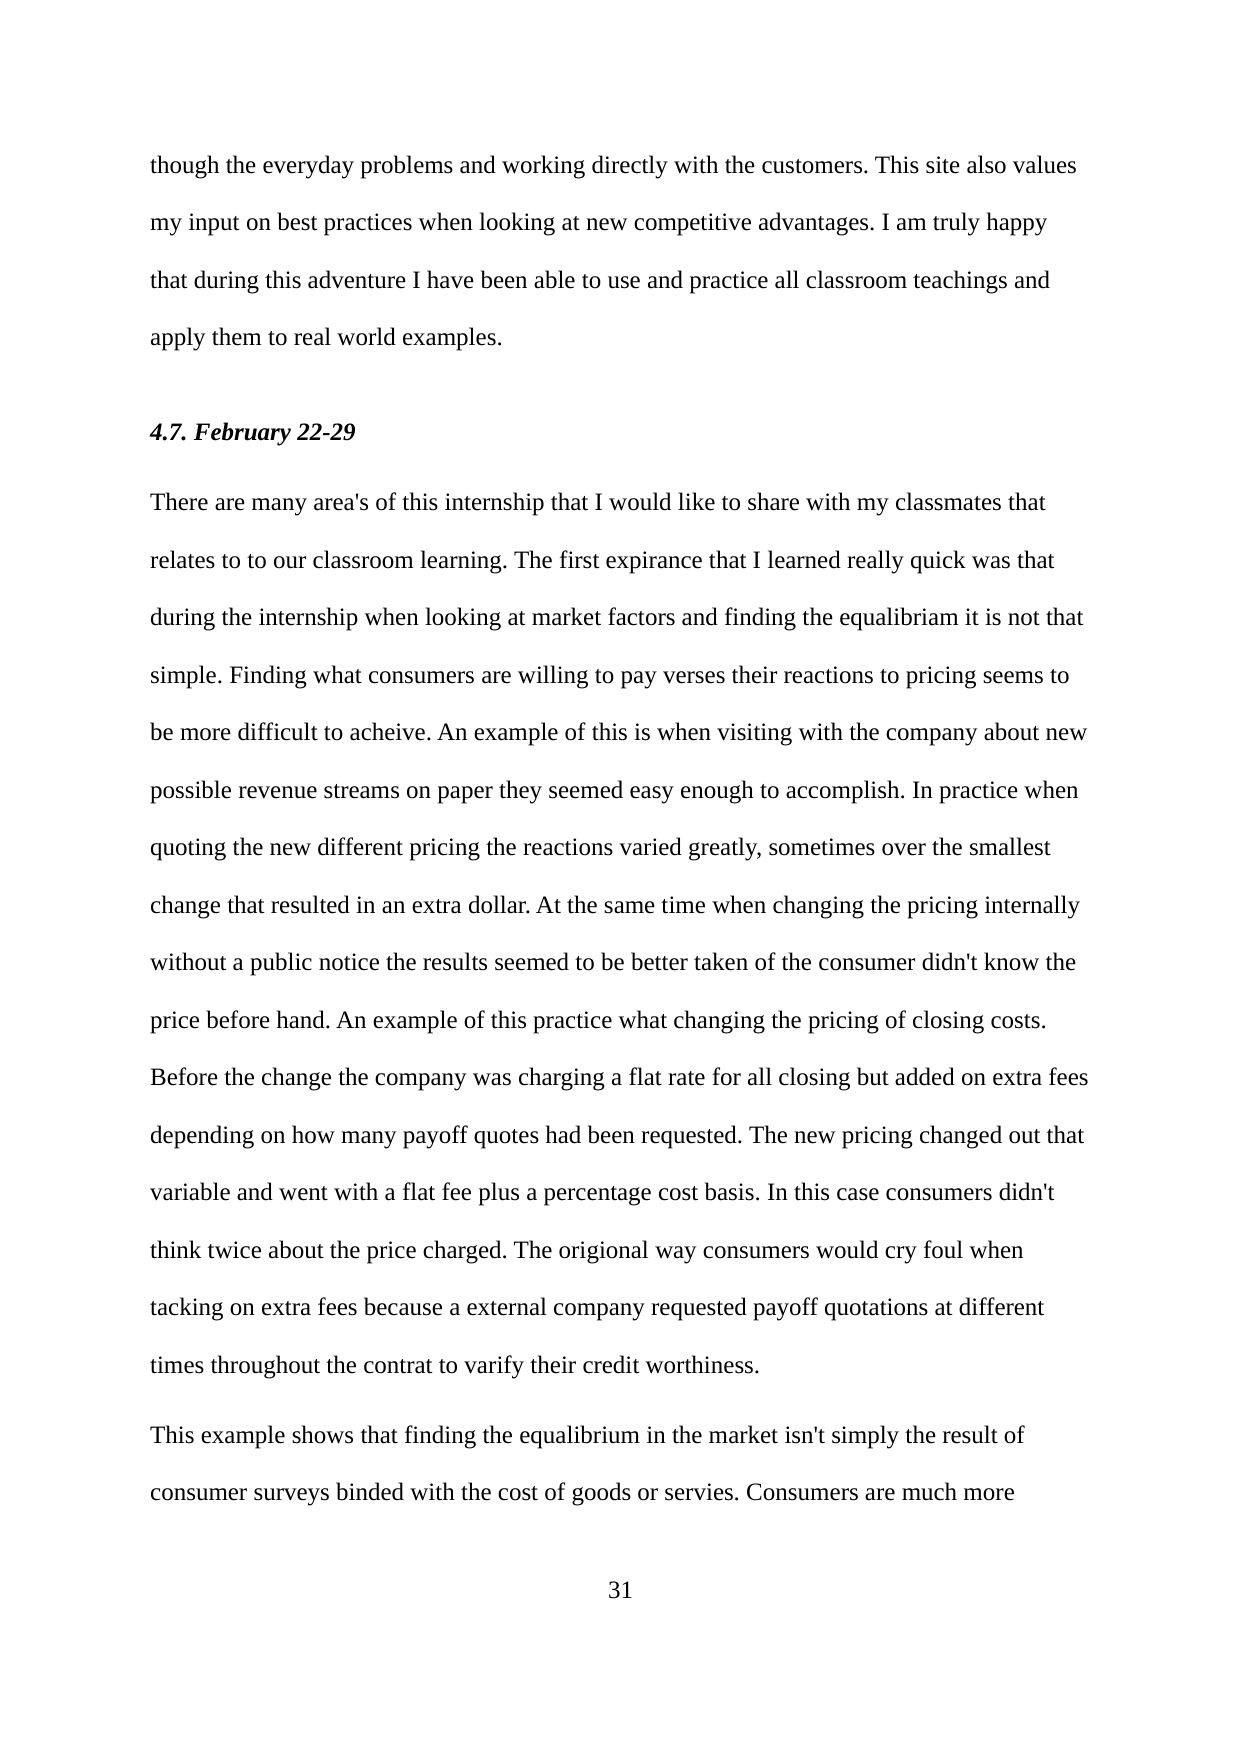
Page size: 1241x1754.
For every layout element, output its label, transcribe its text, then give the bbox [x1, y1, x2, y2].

subtitle February 22-29 [150, 417, 1091, 446]
text There are many area's of this internship that I would like to share with my classmates that relates to to our classroom learning. The first expirance that I learned really quick was that during the internship when looking at market factors and finding the equalibriam it is not that simple. Finding what consumers are willing to pay verses their reactions to pricing seems to be more difficult to acheive. An example of this is when visiting with the company about new possible revenue streams on paper they seemed easy enough to accomplish. In practice when quoting the new different pricing the reactions varied greatly, sometimes over the smallest change that resulted in an extra dollar. At the same time when changing the pricing internally without a public notice the results seemed to be better taken of the consumer didn't know the price before hand. An example of this practice what changing the pricing of closing costs. Before the change the company was charging a flat rate for all closing but added on extra fees depending on how many payoff quotes had been requested. The new pricing changed out that variable and went with a flat fee plus a percentage cost basis. In this case consumers didn't think twice about the price charged. The origional way consumers would cry foul when tacking on extra fees because a external company requested payoff quotations at different times throughout the contrat to varify their credit worthiness. [150, 487, 1091, 1379]
text This example shows that finding the equalibrium in the market isn't simply the result of consumer surveys binded with the cost of goods or servies. Consumers are much more [150, 1420, 1091, 1506]
text though the everyday problems and working directly with the customers. This site also values my input on best practices when looking at new competitive advantages. I am truly happy that during this adventure I have been able to use and practice all classroom teachings and apply them to real world examples. [150, 150, 1091, 351]
